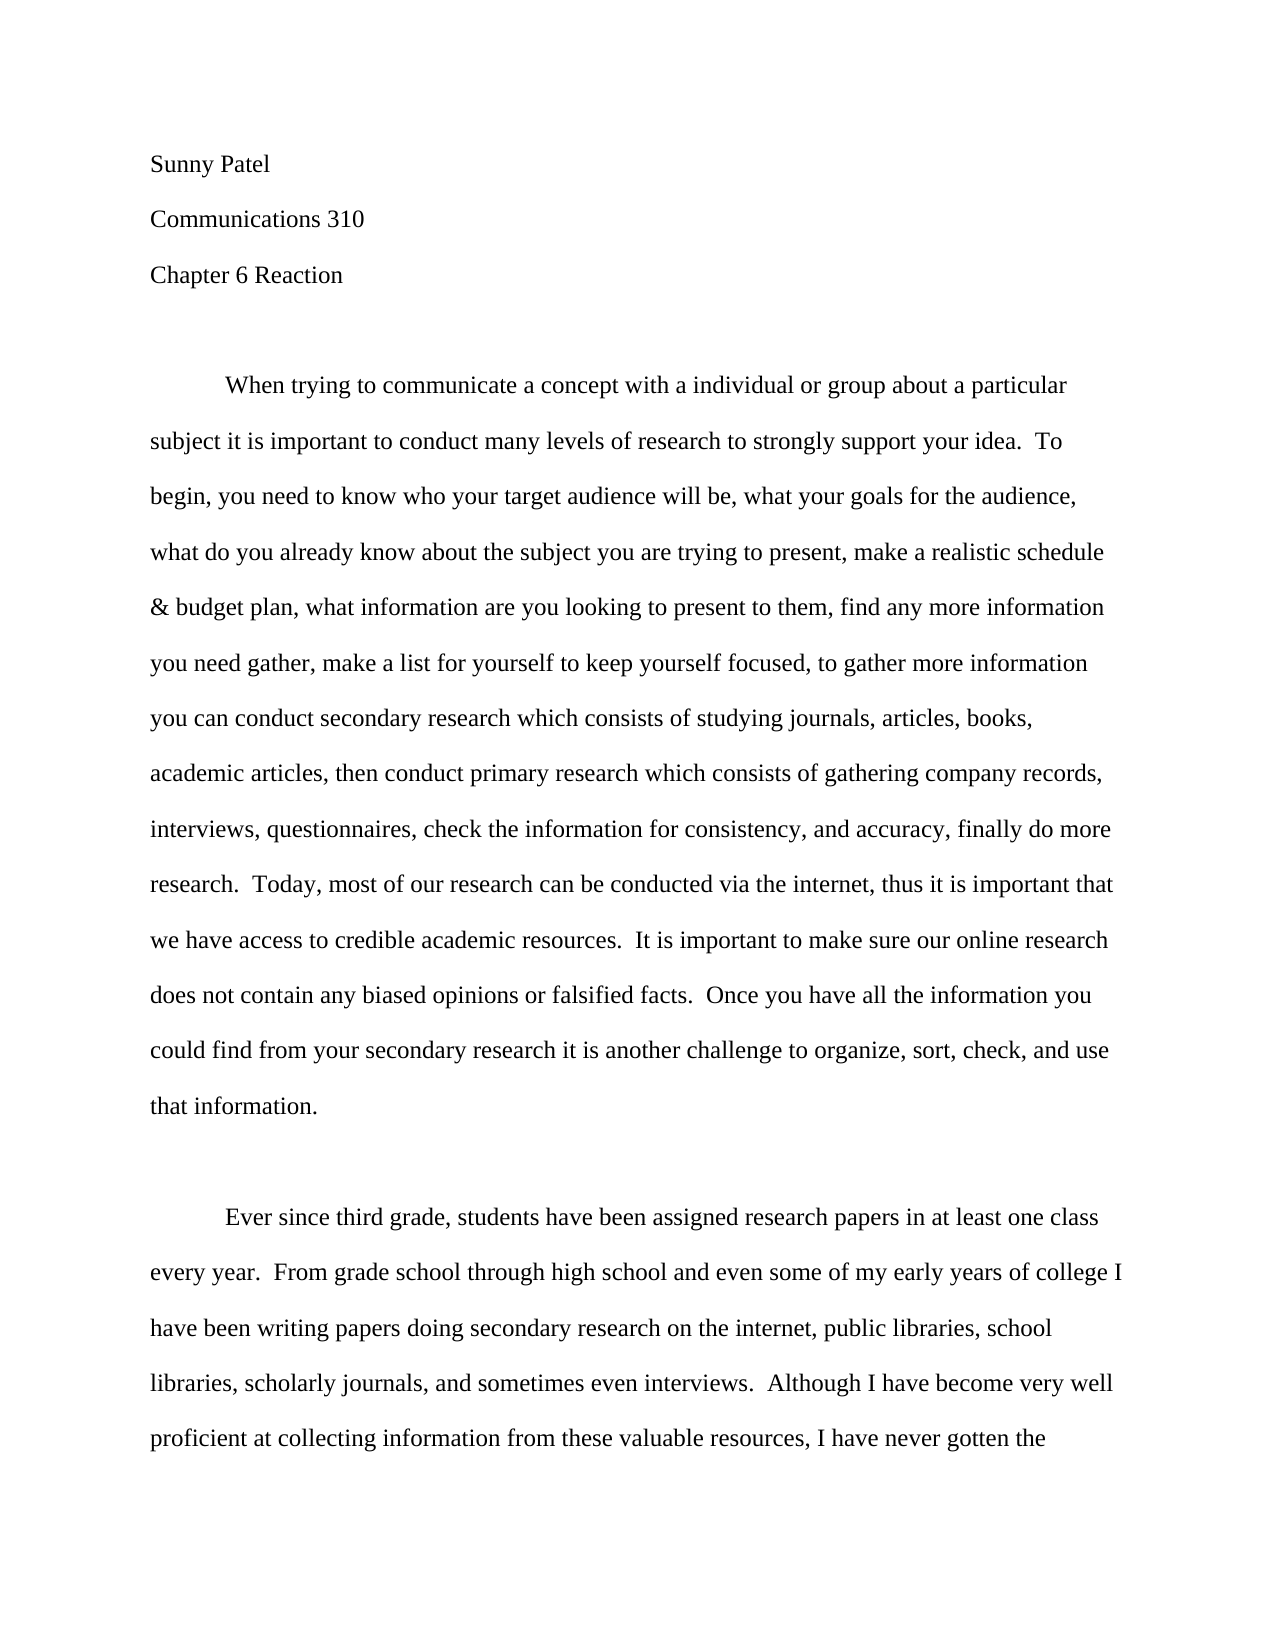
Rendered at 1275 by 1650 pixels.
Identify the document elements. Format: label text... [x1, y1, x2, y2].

text Ever since third grade, students have been assigned research papers in at least one class every year. From grade school through high school and even some of my early years of college I have been writing papers doing secondary research on the internet, public libraries, school libraries, scholarly journals, and sometimes even interviews. Although I have become very well proficient at collecting information from these valuable resources, I have never gotten the [150, 1203, 1125, 1452]
text Sunny Patel [150, 150, 1125, 178]
text Chapter 6 Reaction [150, 261, 1125, 288]
text Communications 310 [150, 205, 1125, 233]
text When trying to communicate a concept with a individual or group about a particular subject it is important to conduct many levels of research to strongly support your idea. To begin, you need to know who your target audience will be, what your goals for the audience, what do you already know about the subject you are trying to present, make a realistic schedule & budget plan, what information are you looking to present to them, find any more information you need gather, make a list for yourself to keep yourself focused, to gather more information you can conduct secondary research which consists of studying journals, articles, books, academic articles, then conduct primary research which consists of gathering company records, interviews, questionnaires, check the information for consistency, and accuracy, finally do more research. Today, most of our research can be conducted via the internet, thus it is important that we have access to credible academic resources. It is important to make sure our online research does not contain any biased opinions or falsified facts. Once you have all the information you could find from your secondary research it is another challenge to organize, sort, check, and use that information. [150, 372, 1125, 1120]
